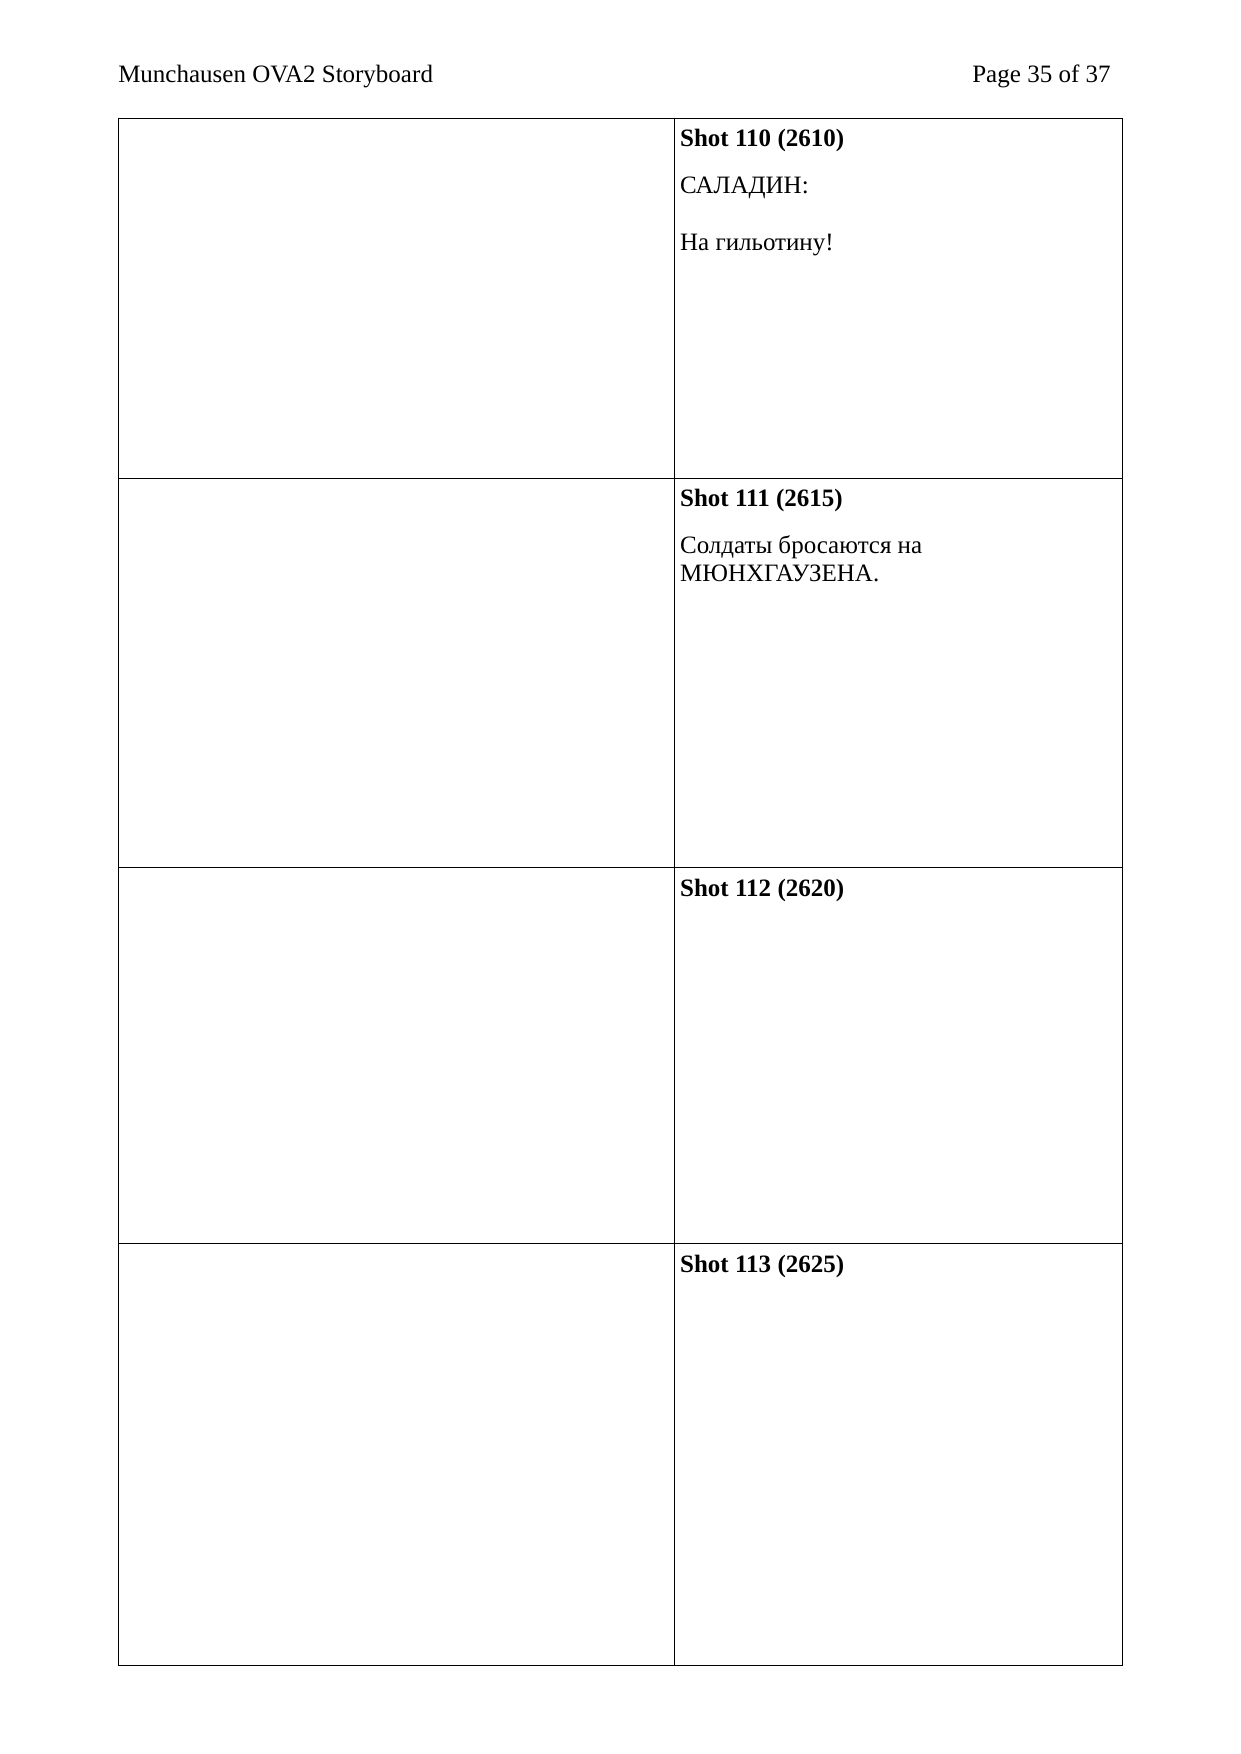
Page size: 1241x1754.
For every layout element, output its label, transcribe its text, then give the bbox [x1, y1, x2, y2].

table_cell [119, 119, 674, 477]
table_cell Shot 111 (2615) Солдаты бросаются на МЮНХГАУЗЕНА. [675, 479, 1122, 867]
table_cell Shot 113 (2625) [675, 1244, 1122, 1665]
table_cell [119, 1244, 674, 1665]
table_cell [119, 868, 674, 1243]
table_cell Shot 110 (2610) САЛАДИН: На гильотину! [675, 119, 1122, 477]
table_cell Shot 112 (2620) [675, 868, 1122, 1243]
table_cell [119, 479, 674, 867]
